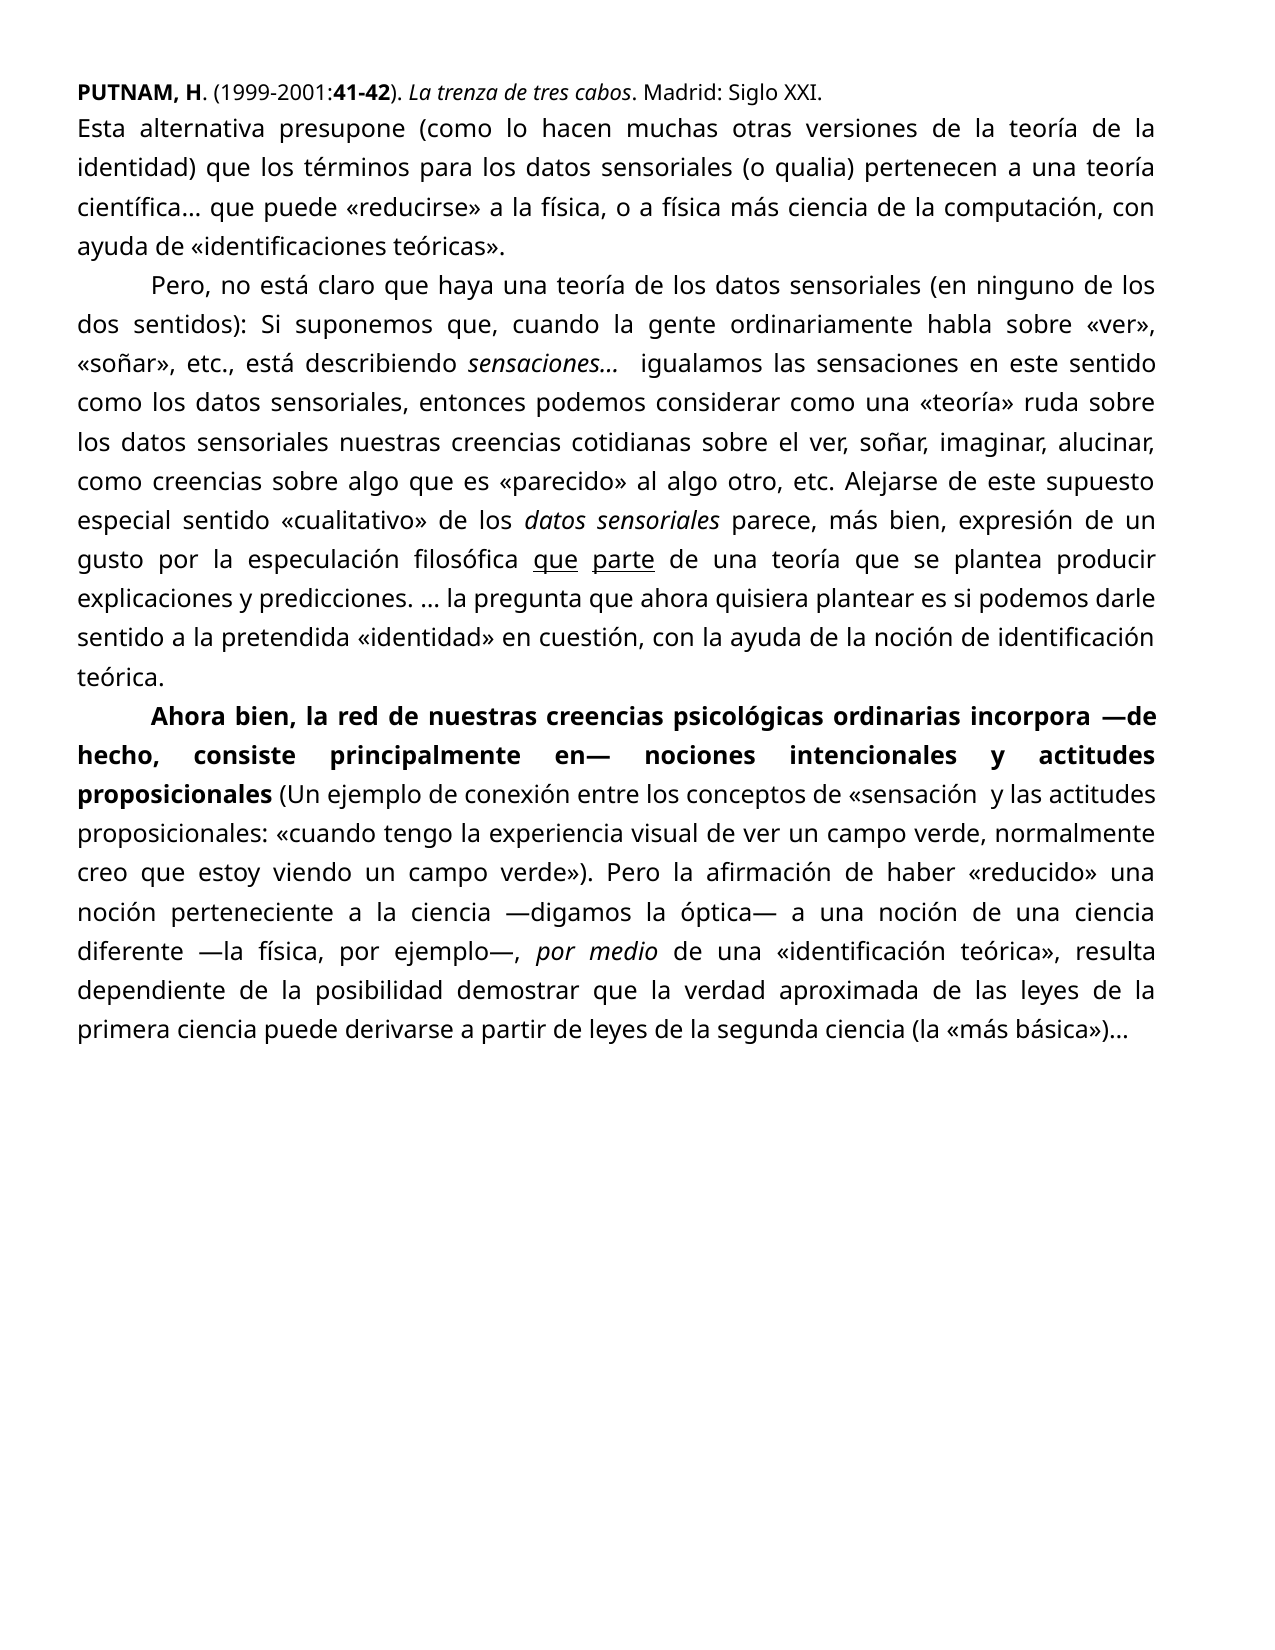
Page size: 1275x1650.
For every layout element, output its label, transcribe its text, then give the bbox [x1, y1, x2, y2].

text Pero, no está claro que haya una teoría de los datos sensoriales (en ninguno de los dos sentidos): Si suponemos que, cuando la gente ordinariamente habla sobre «ver», «soñar», etc., está describiendo sensaciones… igualamos las sensaciones en este sentido como los datos sensoriales, entonces podemos considerar como una «teoría» ruda sobre los datos sensoriales nuestras creencias cotidianas sobre el ver, soñar, imaginar, alucinar, como creencias sobre algo que es «parecido» al algo otro, etc. Alejarse de este supuesto especial sentido «cualitativo» de los datos sensoriales parece, más bien, expresión de un gusto por la especulación filosófica que parte de una teoría que se plantea producir explicaciones y predicciones. … la pregunta que ahora quisiera plantear es si podemos darle sentido a la pretendida «identidad» en cuestión, con la ayuda de la noción de identificación teórica. [77, 268, 1157, 693]
text Ahora bien, la red de nuestras creencias psicológicas ordinarias incorpora —de hecho, consiste principalmente en— nociones intencionales y actitudes proposicionales (Un ejemplo de conexión entre los conceptos de «sensación y las actitudes proposicionales: «cuando tengo la experiencia visual de ver un campo verde, normalmente creo que estoy viendo un campo verde»). Pero la afirmación de haber «reducido» una noción perteneciente a la ciencia —digamos la óptica— a una noción de una ciencia diferente —la física, por ejemplo—, por medio de una «identificación teórica», resulta dependiente de la posibilidad demostrar que la verdad aproximada de las leyes de la primera ciencia puede derivarse a partir de leyes de la segunda ciencia (la «más básica»)… [77, 698, 1157, 1046]
text Esta alternativa presupone (como lo hacen muchas otras versiones de la teoría de la identidad) que los términos para los datos sensoriales (o qualia) pertenecen a una teoría científica… que puede «reducirse» a la física, o a física más ciencia de la computación, con ayuda de «identificaciones teóricas». [77, 111, 1157, 262]
text PUTNAM, H. (1999-2001:41-42). La trenza de tres cabos. Madrid: Siglo XXI. [77, 77, 1157, 107]
